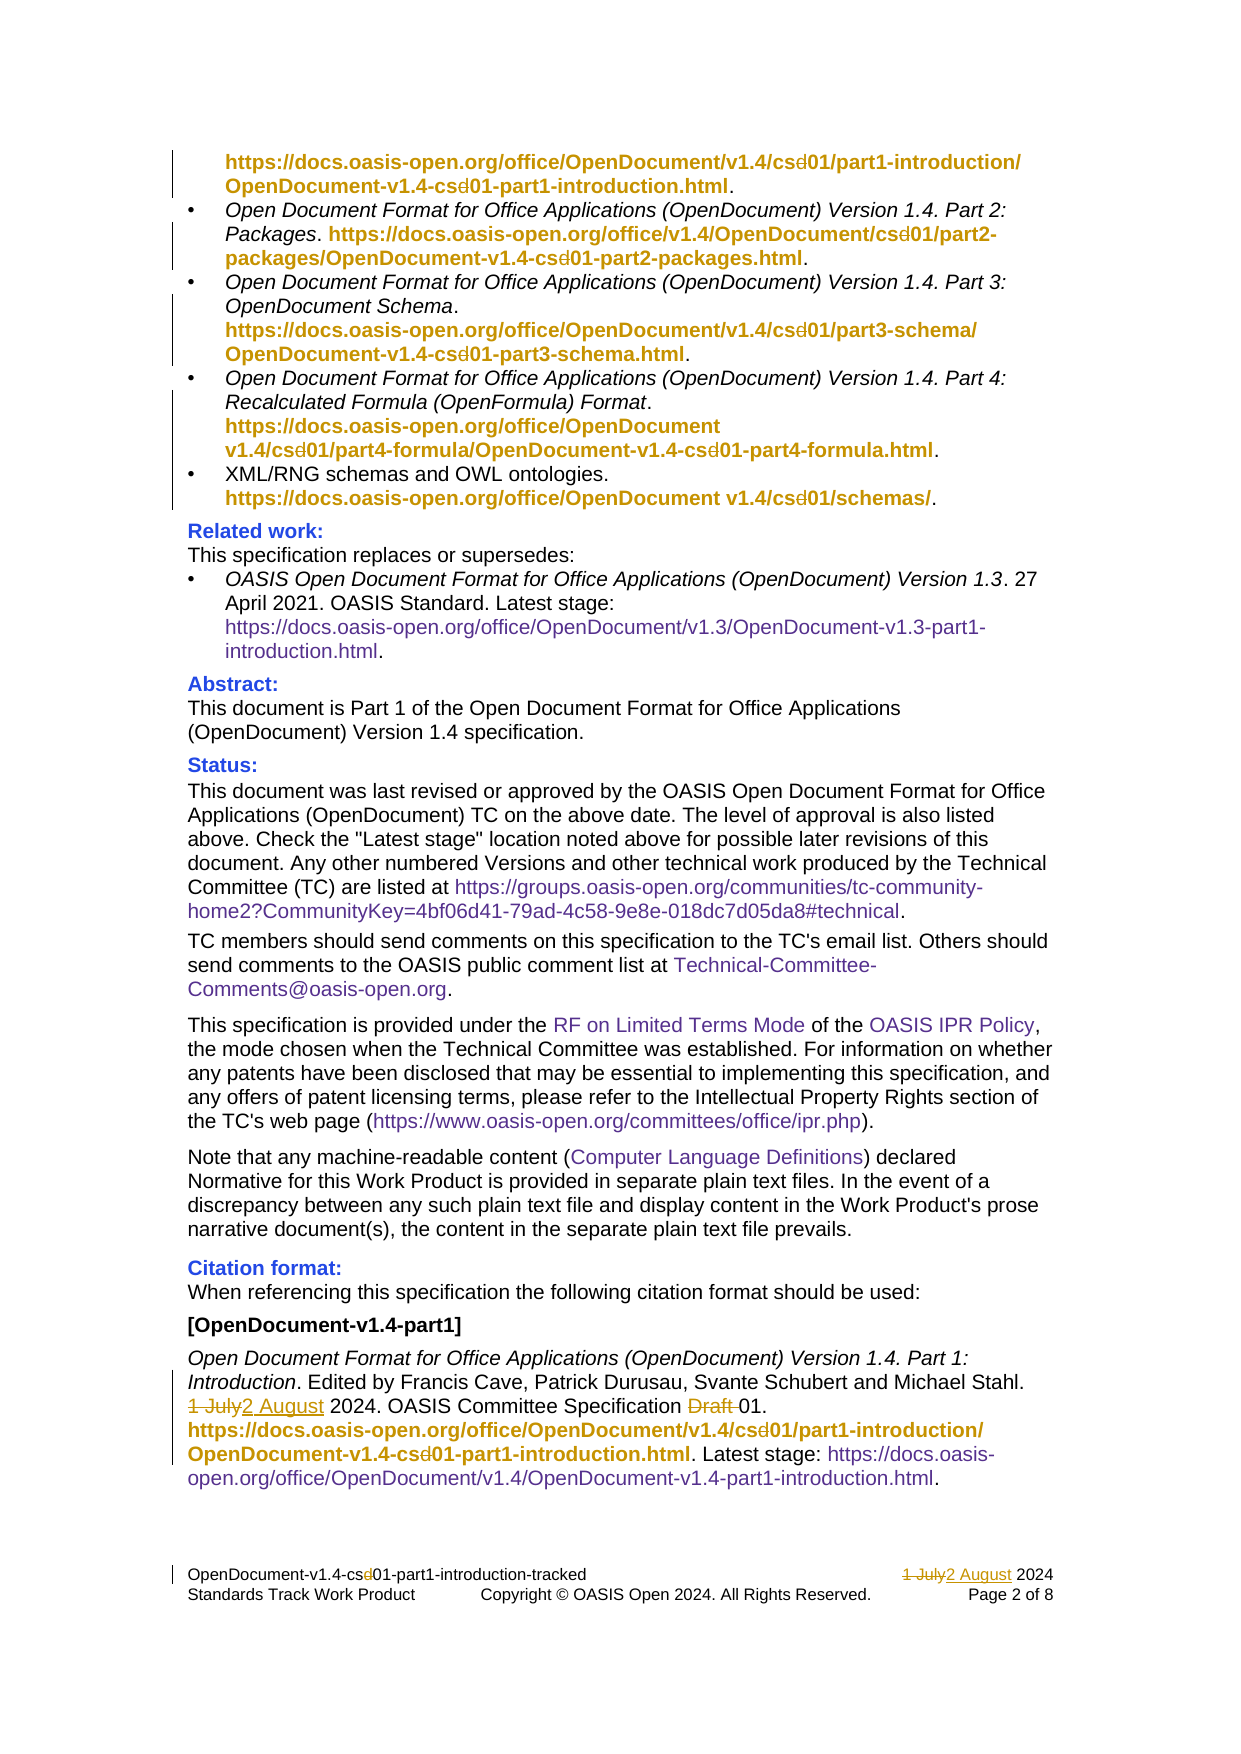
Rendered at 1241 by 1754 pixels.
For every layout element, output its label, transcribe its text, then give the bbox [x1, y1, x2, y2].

list OASIS Open Document Format for Office Applications (OpenDocument) Version 1.3. 27 April 2021. OASIS Standard. Latest stage: https://docs.oasis-open.org/office/OpenDocument/v1.3/OpenDocument-v1.3-part1-introduction.html. [187, 567, 1053, 663]
text This specification is provided under the RF on Limited Terms Mode of the OASIS IPR Policy, the mode chosen when the Technical Committee was established. For information on whether any patents have been disclosed that may be essential to implementing this specification, and any offers of patent licensing terms, please refer to the Intellectual Property Rights section of the TC's web page (https://www.oasis-open.org/committees/office/ipr.php). [187, 1013, 1053, 1133]
text TC members should send comments on this specification to the TC's email list. Others should send comments to the OASIS public comment list at Technical-Committee-Comments@oasis-open.org. [187, 929, 1053, 1001]
title Citation format: [187, 1256, 1053, 1280]
list https://docs.oasis-open.org/office/OpenDocument/v1.4/cs01/part1-introduction/OpenDocument-v1.4-cs01-part1-introduction.html. [187, 150, 1053, 198]
text Note that any machine-readable content (Computer Language Definitions) declared Normative for this Work Product is provided in separate plain text files. In the event of a discrepancy between any such plain text file and display content in the Work Product's prose narrative document(s), the content in the separate plain text file prevails. [187, 1145, 1053, 1241]
title Status: [187, 752, 1053, 776]
text Open Document Format for Office Applications (OpenDocument) Version 1.4. Part 1: Introduction. Edited by Francis Cave, Patrick Durusau, Svante Schubert and Michael Stahl. 2 August 2024. OASIS Committee Specification 01. https://docs.oasis-open.org/office/OpenDocument/v1.4/cs01/part1-introduction/OpenDocument-v1.4-cs01-part1-introduction.html. Latest stage: https://docs.oasis-open.org/office/OpenDocument/v1.4/OpenDocument-v1.4-part1-introduction.html. [187, 1346, 1053, 1489]
title Related work: [187, 519, 1053, 543]
list XML/RNG schemas and OWL ontologies. https://docs.oasis-open.org/office/OpenDocument v1.4/cs01/schemas/. [187, 462, 1053, 510]
title When referencing this specification the following citation format should be used: [187, 1280, 1053, 1304]
list Open Document Format for Office Applications (OpenDocument) Version 1.4. Part 2: Packages. https://docs.oasis-open.org/office/v1.4/OpenDocument/cs01/part2-packages/OpenDocument-v1.4-cs01-part2-packages.html. [187, 198, 1053, 270]
title This specification replaces or supersedes: [187, 543, 1053, 567]
title Abstract: [187, 672, 1053, 696]
text This document is Part 1 of the Open Document Format for Office Applications (OpenDocument) Version 1.4 specification. [187, 696, 1053, 743]
text This document was last revised or approved by the OASIS Open Document Format for Office Applications (OpenDocument) TC on the above date. The level of approval is also listed above. Check the "Latest stage" location noted above for possible later revisions of this document. Any other numbered Versions and other technical work produced by the Technical Committee (TC) are listed at https://groups.oasis-open.org/communities/tc-community-home2?CommunityKey=4bf06d41-79ad-4c58-9e8e-018dc7d05da8#technical. [187, 779, 1053, 923]
title [OpenDocument-v1.4-part1] [187, 1313, 1053, 1337]
list Open Document Format for Office Applications (OpenDocument) Version 1.4. Part 3: OpenDocument Schema. https://docs.oasis-open.org/office/OpenDocument/v1.4/cs01/part3-schema/OpenDocument-v1.4-cs01-part3-schema.html. [187, 270, 1053, 366]
list Open Document Format for Office Applications (OpenDocument) Version 1.4. Part 4: Recalculated Formula (OpenFormula) Format. https://docs.oasis-open.org/office/OpenDocument v1.4/cs01/part4-formula/OpenDocument-v1.4-cs01-part4-formula.html. [187, 366, 1053, 462]
